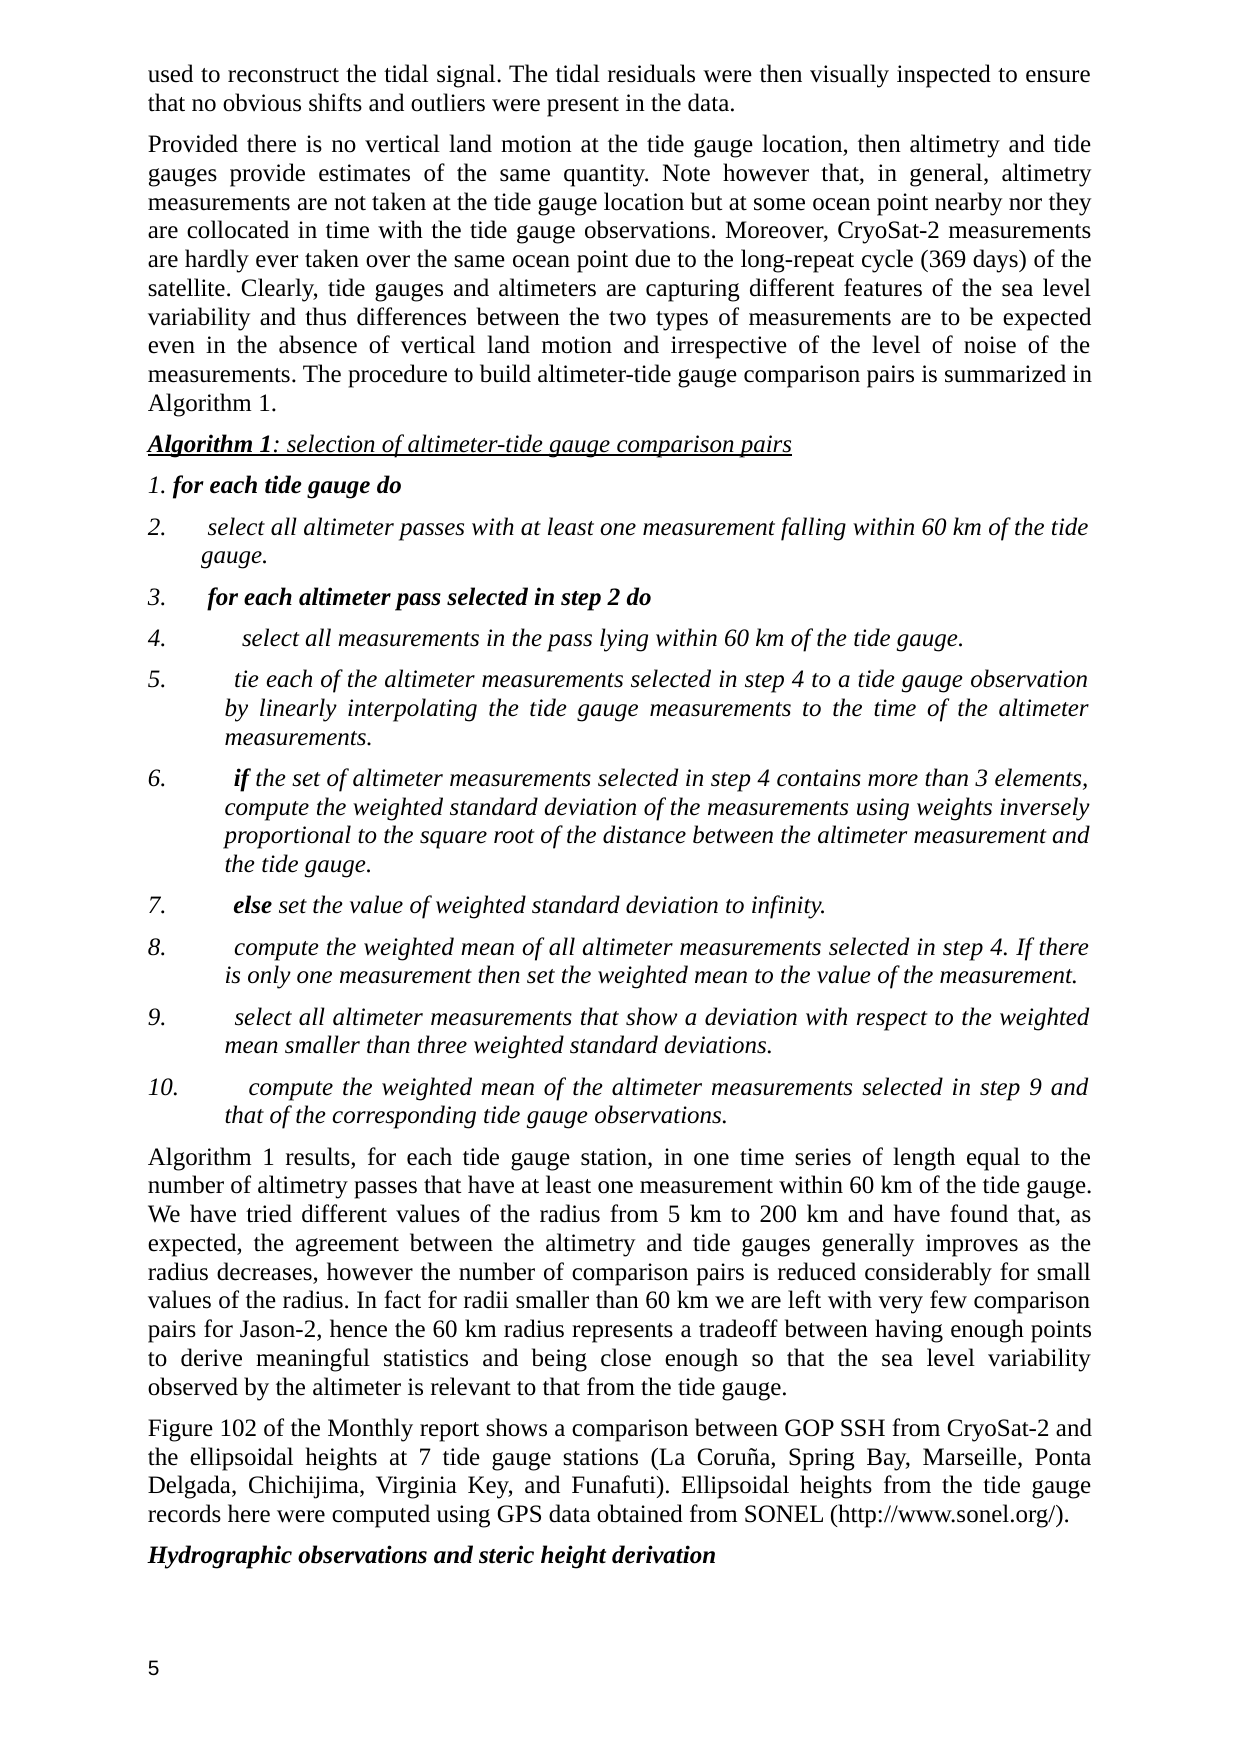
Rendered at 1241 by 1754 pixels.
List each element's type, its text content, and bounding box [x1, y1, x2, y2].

text 7. else set the value of weighted standard deviation to infinity. [148, 890, 1093, 919]
text 6. if the set of altimeter measurements selected in step 4 contains more than 3 elements, compute the weighted standard deviation of the measurements using weights inversely proportional to the square root of the distance between the altimeter measurement and the tide gauge. [148, 763, 1093, 878]
text Provided there is no vertical land motion at the tide gauge location, then altimetry and tide gauges provide estimates of the same quantity. Note however that, in general, altimetry measurements are not taken at the tide gauge location but at some ocean point nearby nor they are collocated in time with the tide gauge observations. Moreover, CryoSat-2 measurements are hardly ever taken over the same ocean point due to the long-repeat cycle (369 days) of the satellite. Clearly, tide gauges and altimeters are capturing different features of the sea level variability and thus differences between the two types of measurements are to be expected even in the absence of vertical land motion and irrespective of the level of noise of the measurements. The procedure to build altimeter-tide gauge comparison pairs is summarized in Algorithm 1. [148, 129, 1093, 417]
text 5. tie each of the altimeter measurements selected in step 4 to a tide gauge observation by linearly interpolating the tide gauge measurements to the time of the altimeter measurements. [148, 664, 1093, 750]
text 2. select all altimeter passes with at least one measurement falling within 60 km of the tide gauge. [148, 512, 1093, 569]
text 9. select all altimeter measurements that show a deviation with respect to the weighted mean smaller than three weighted standard deviations. [148, 1002, 1093, 1059]
text Algorithm 1: selection of altimeter-tide gauge comparison pairs [148, 429, 1093, 458]
text 3. for each altimeter pass selected in step 2 do [148, 582, 1093, 610]
text Algorithm 1 results, for each tide gauge station, in one time series of length equal to the number of altimetry passes that have at least one measurement within 60 km of the tide gauge. We have tried different values of the radius from 5 km to 200 km and have found that, as expected, the agreement between the altimetry and tide gauges generally improves as the radius decreases, however the number of comparison pairs is reduced considerably for small values of the radius. In fact for radii smaller than 60 km we are left with very few comparison pairs for Jason-2, hence the 60 km radius represents a tradeoff between having enough points to derive meaningful statistics and being close enough so that the sea level variability observed by the altimeter is relevant to that from the tide gauge. [148, 1142, 1093, 1400]
text 8. compute the weighted mean of all altimeter measurements selected in step 4. If there is only one measurement then set the weighted mean to the value of the measurement. [148, 932, 1093, 989]
text 4. select all measurements in the pass lying within 60 km of the tide gauge. [148, 623, 1093, 652]
text Figure 102 of the Monthly report shows a comparison between GOP SSH from CryoSat-2 and the ellipsoidal heights at 7 tide gauge stations (La Coruña, Spring Bay, Marseille, Ponta Delgada, Chichijima, Virginia Key, and Funafuti). Ellipsoidal heights from the tide gauge records here were computed using GPS data obtained from SONEL (http://www.sonel.org/). [148, 1413, 1093, 1528]
text 10. compute the weighted mean of the altimeter measurements selected in step 9 and that of the corresponding tide gauge observations. [148, 1072, 1093, 1129]
text used to reconstruct the tidal signal. The tidal residuals were then visually inspected to ensure that no obvious shifts and outliers were present in the data. [148, 59, 1093, 117]
subtitle Hydrographic observations and steric height derivation [148, 1540, 1093, 1569]
text 1. for each tide gauge do [148, 470, 1093, 499]
